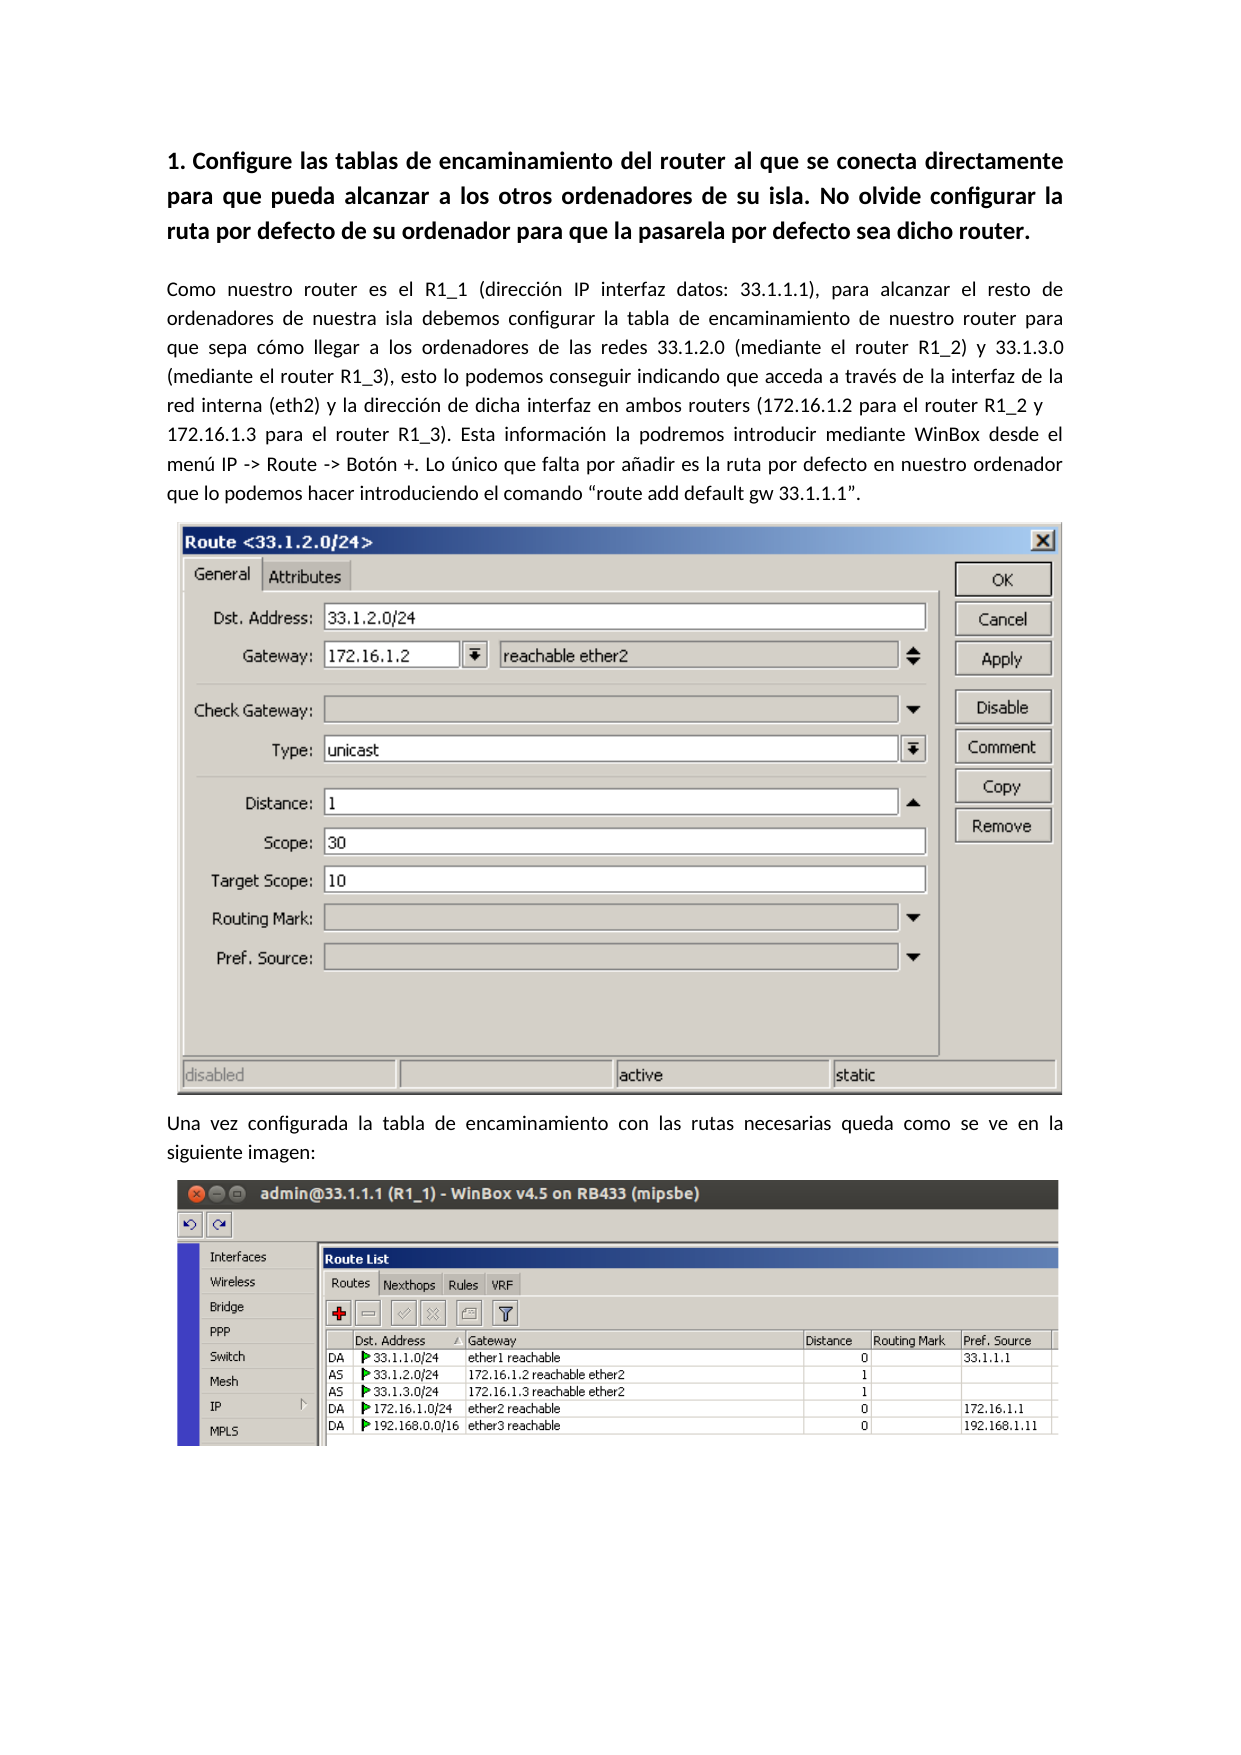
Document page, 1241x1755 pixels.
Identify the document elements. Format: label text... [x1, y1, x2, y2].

text Una vez configurada la tabla de encaminamiento con las rutas necesarias queda como se ve en la siguiente imagen: [167, 1110, 1064, 1164]
text 172.16.1.3 para el router R1_3). Esta información la podremos introducir mediante WinBox desde el menú IP -> Route -> Botón +. Lo único que falta por añadir es la ruta por defecto en nuestro ordenador que lo podemos hacer introduciendo el comando “route add default gw 33.1.1.1”. [167, 422, 1064, 505]
list Configure las tablas de encaminamiento del router al que se conecta directamente para que pueda alcanzar a los otros ordenadores de su isla. No olvide configurar la ruta por defecto de su ordenador para que la pasarela por defecto sea dicho router. [167, 146, 1064, 246]
text Como nuestro router es el R1_1 (dirección IP interfaz datos: 33.1.1.1), para alcanzar el resto de ordenadores de nuestra isla debemos configurar la tabla de encaminamiento de nuestro router para que sepa cómo llegar a los ordenadores de las redes 33.1.2.0 (mediante el router R1_2) y 33.1.3.0 (mediante el router R1_3), esto lo podemos conseguir indicando que acceda a través de la interfaz de la red interna (eth2) y la dirección de dicha interfaz en ambos routers (172.16.1.2 para el router R1_2 y [167, 276, 1064, 418]
